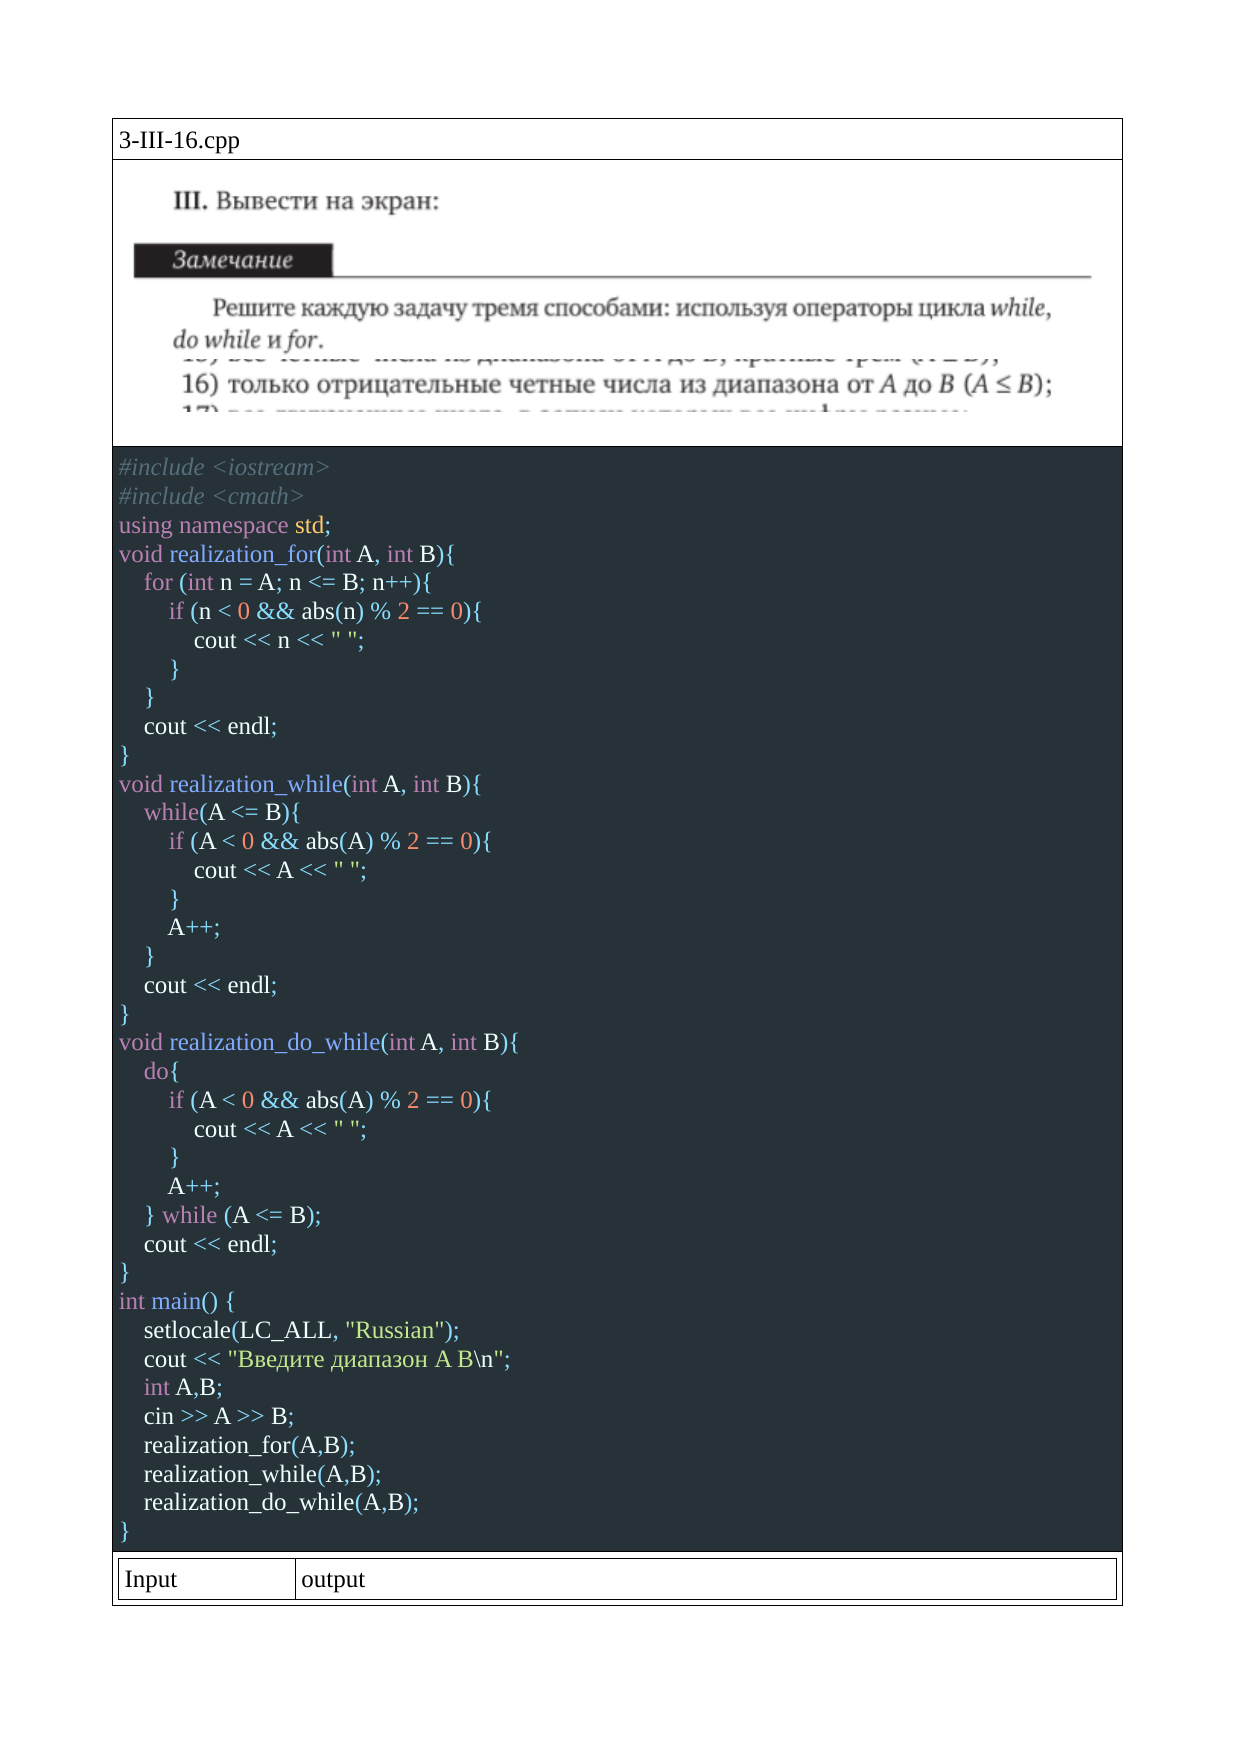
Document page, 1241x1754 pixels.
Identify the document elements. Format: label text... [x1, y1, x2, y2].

table_header output [296, 1559, 1116, 1599]
table_cell #include <iostream> #include <cmath> using namespace std; void realization_for(int A, int B){ for (int n = A; n <= B; n++){ if (n < 0 && abs(n) % 2 == 0){ cout << n << " "; } } cout << endl; } void realization_while(int A, int B){ while(A <= B){ if (A < 0 && abs(A) % 2 == 0){ cout << A << " "; } A++; } cout << endl; } void realization_do_while(int A, int B){ do{ if (A < 0 && abs(A) % 2 == 0){ cout << A << " "; } A++; } while (A <= B); cout << endl; } int main() { setlocale(LC_ALL, "Russian"); cout << "Введите диапазон A B\n"; int A,B; cin >> A >> B; realization_for(A,B); realization_while(A,B); realization_do_while(A,B); } [113, 447, 1122, 1551]
table_header Input [119, 1559, 295, 1599]
table_cell [113, 160, 1122, 446]
picture [122, 176, 1121, 412]
table_header 3-III-16.cpp [113, 119, 1122, 159]
table_cell [113, 1552, 1122, 1605]
